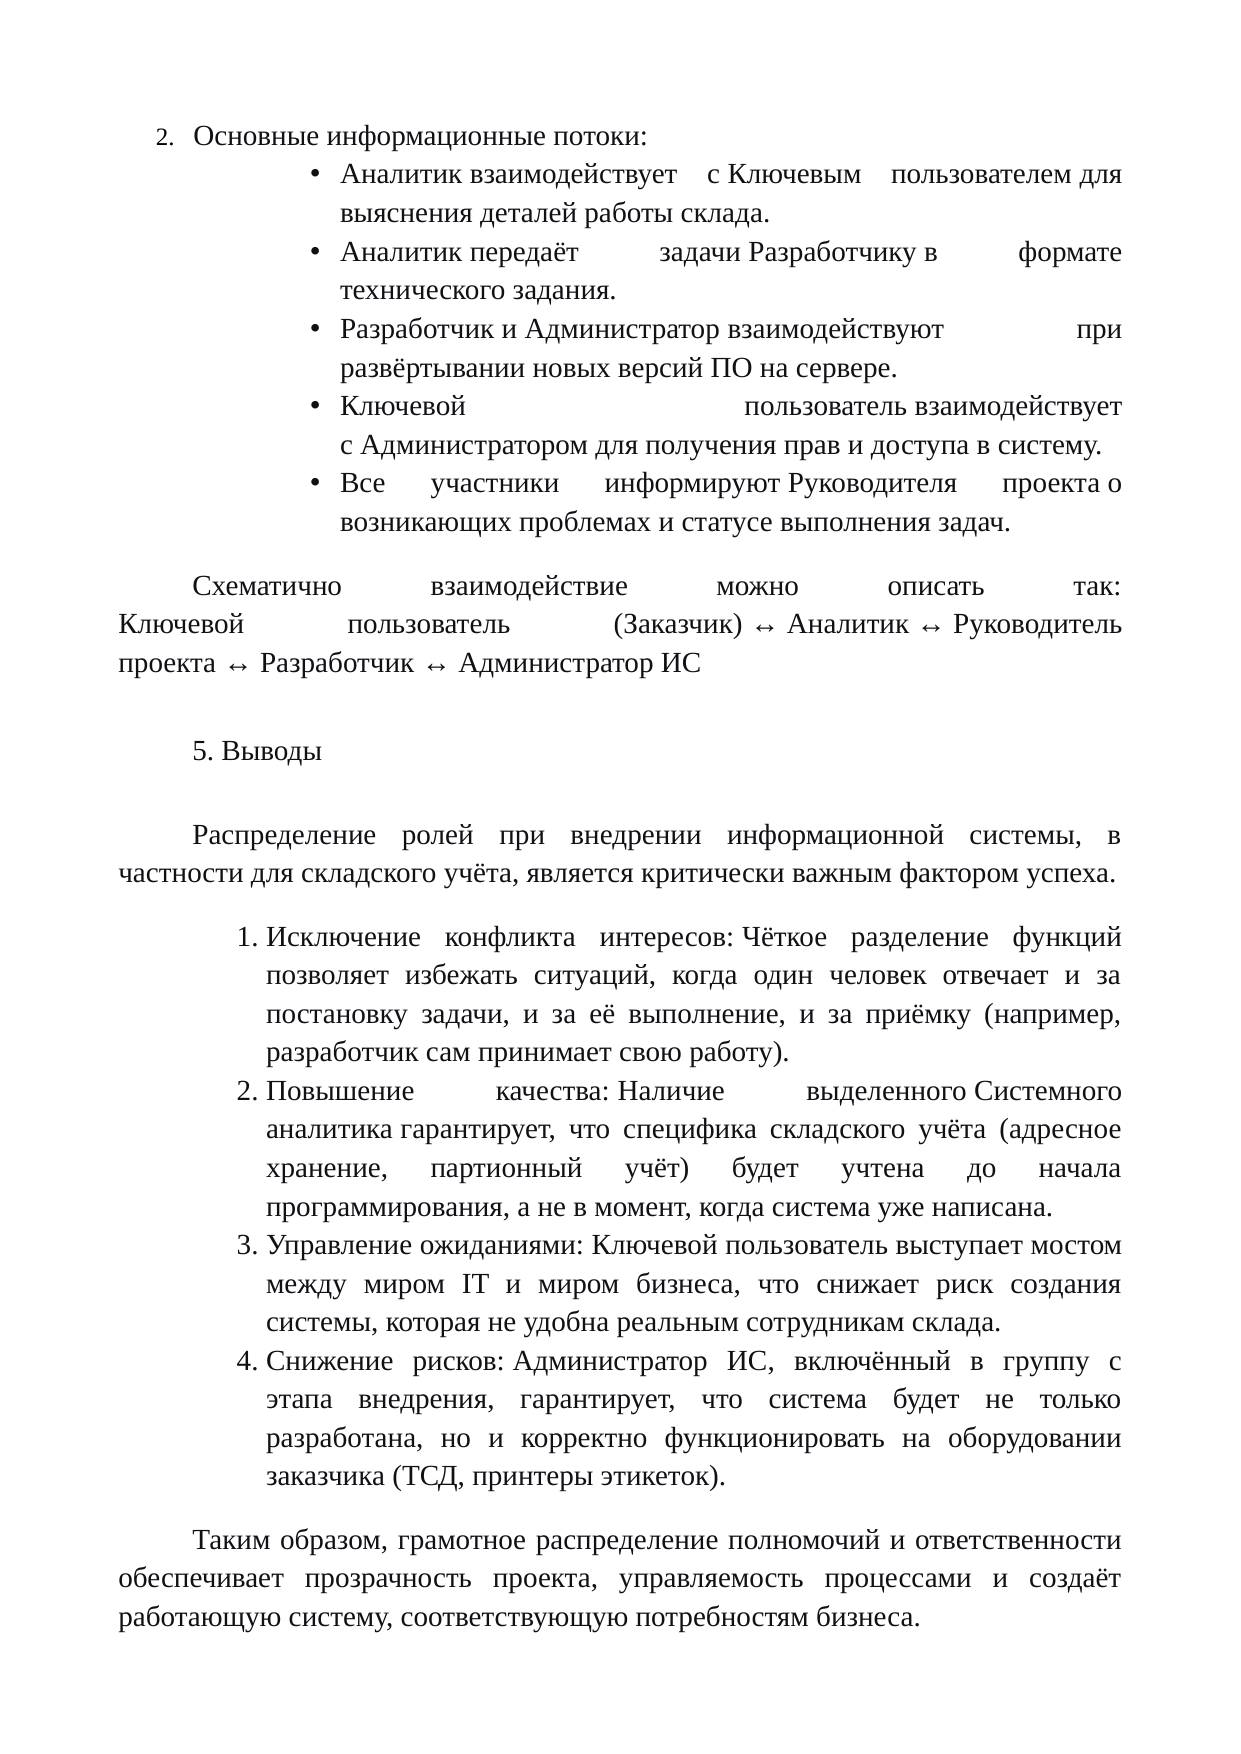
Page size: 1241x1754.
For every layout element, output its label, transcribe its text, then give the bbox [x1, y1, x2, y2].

list Разработчик и Администратор взаимодействуют при развёртывании новых версий ПО на сервере. [310, 311, 1122, 383]
list Управление ожиданиями: Ключевой пользователь выступает мостом между миром IT и миром бизнеса, что снижает риск создания системы, которая не удобна реальным сотрудникам склада. [236, 1227, 1122, 1338]
text Распределение ролей при внедрении информационной системы, в частности для складского учёта, является критически важным фактором успеха. [118, 817, 1122, 889]
list Аналитик передаёт задачи Разработчику в формате технического задания. [310, 234, 1122, 306]
text Схематично взаимодействие можно описать так: Ключевой пользователь (Заказчик) ↔ Аналитик ↔ Руководитель проекта ↔ Разработчик ↔ Администратор ИС [118, 568, 1122, 678]
list Ключевой пользователь взаимодействует с Администратором для получения прав и доступа в систему. [310, 388, 1122, 460]
list Снижение рисков: Администратор ИС, включённый в группу с этапа внедрения, гарантирует, что система будет не только разработана, но и корректно функционировать на оборудовании заказчика (ТСД, принтеры этикеток). [236, 1343, 1122, 1492]
list Аналитик взаимодействует с Ключевым пользователем для выяснения деталей работы склада. [310, 157, 1122, 229]
list Исключение конфликта интересов: Чёткое разделение функций позволяет избежать ситуаций, когда один человек отвечает и за постановку задачи, и за её выполнение, и за приёмку (например, разработчик сам принимает свою работу). [236, 919, 1122, 1068]
subtitle 5. Выводы [118, 733, 1122, 767]
list Основные информационные потоки: [156, 118, 1122, 152]
text Таким образом, грамотное распределение полномочий и ответственности обеспечивает прозрачность проекта, управляемость процессами и создаёт работающую систему, соответствующую потребностям бизнеса. [118, 1522, 1122, 1633]
list Все участники информируют Руководителя проекта о возникающих проблемах и статусе выполнения задач. [310, 465, 1122, 538]
list Повышение качества: Наличие выделенного Системного аналитика гарантирует, что специфика складского учёта (адресное хранение, партионный учёт) будет учтена до начала программирования, а не в момент, когда система уже написана. [236, 1073, 1122, 1222]
